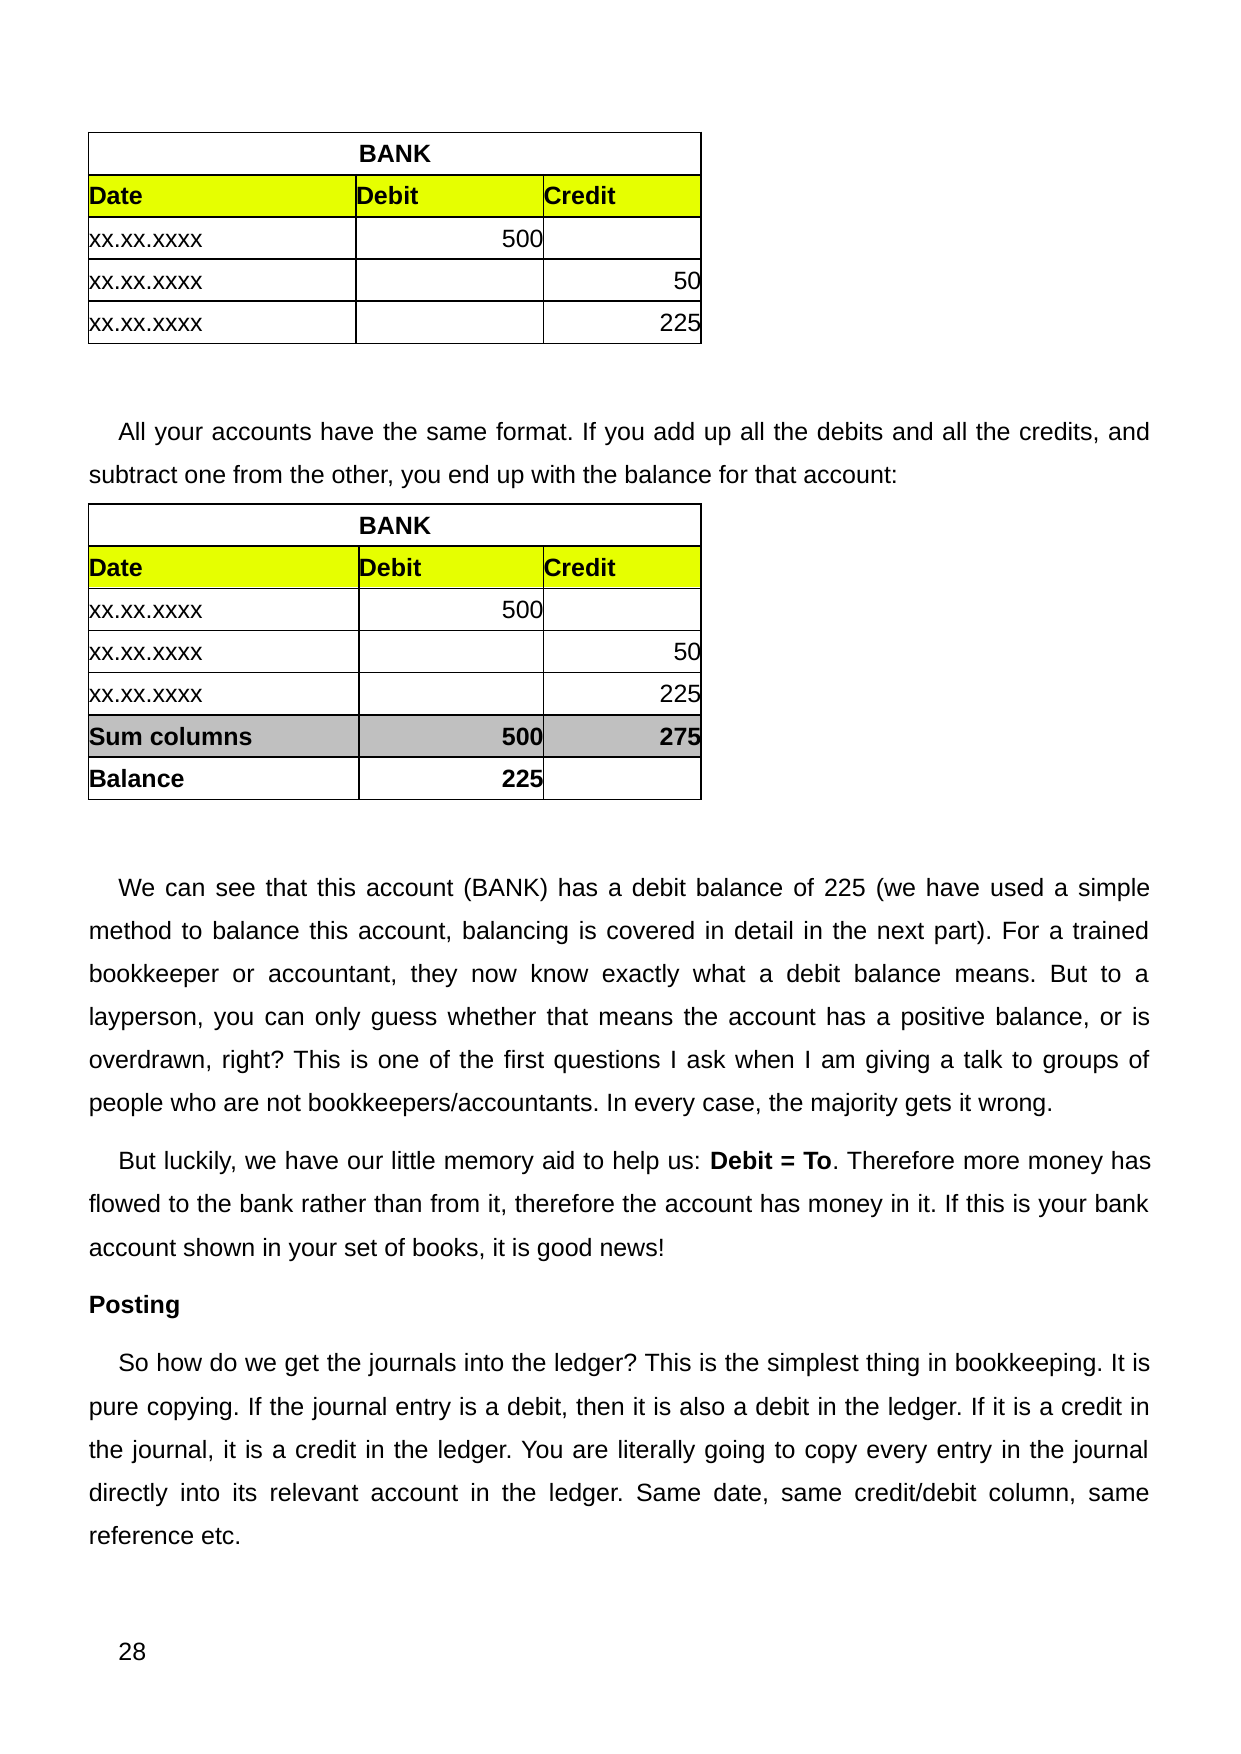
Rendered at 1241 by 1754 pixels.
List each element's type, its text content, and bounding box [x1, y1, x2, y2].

table_cell xx.xx.xxxx [89, 218, 355, 258]
table_cell [360, 673, 543, 714]
table_cell 500 [360, 716, 543, 756]
text We can see that this account (BANK) has a debit balance of 225 (we have used a simple method to balance this account, balancing is covered in detail in the next part). For a trained bookkeeper or accountant, they now know exactly what a debit balance means. But to a layperson, you can only guess whether that means the account has a positive balance, or is overdrawn, right? This is one of the first questions I ask when I am giving a talk to groups of people who are not bookkeepers/accountants. In every case, the majority gets it wrong. [88, 873, 1152, 1117]
table_cell xx.xx.xxxx [89, 302, 355, 343]
table_cell xx.xx.xxxx [89, 631, 358, 672]
table_cell 275 [544, 716, 700, 756]
table_cell 50 [544, 631, 700, 672]
text So how do we get the journals into the ledger? This is the simplest thing in bookkeeping. It is pure copying. If the journal entry is a debit, then it is also a debit in the ledger. If it is a credit in the journal, it is a credit in the ledger. You are literally going to copy every entry in the journal directly into its relevant account in the ledger. Same date, same credit/debit column, same reference etc. [88, 1348, 1152, 1549]
table_cell 500 [357, 218, 543, 258]
table_cell Credit [544, 176, 700, 216]
table_cell 225 [544, 302, 700, 343]
table_cell Balance [89, 758, 358, 798]
table_cell 500 [360, 589, 543, 630]
text But luckily, we have our little memory aid to help us: Debit = To. Therefore more money has flowed to the bank rather than from it, therefore the account has money in it. If this is your bank account shown in your set of books, it is good news! [88, 1146, 1152, 1261]
table_cell Credit [544, 547, 700, 587]
table_cell 50 [544, 260, 700, 300]
table_cell [544, 589, 700, 630]
table_cell Debit [360, 547, 543, 587]
table_header BANK [89, 133, 700, 174]
table_cell Debit [357, 176, 543, 216]
table_header BANK [89, 505, 700, 545]
table_cell [357, 302, 543, 343]
table_cell Date [89, 547, 358, 587]
table_cell xx.xx.xxxx [89, 589, 358, 630]
table_cell [544, 218, 700, 258]
table_cell 225 [544, 673, 700, 714]
text Posting [88, 1290, 1152, 1319]
table_cell [360, 631, 543, 672]
table_cell xx.xx.xxxx [89, 673, 358, 714]
table_cell Sum columns [89, 716, 358, 756]
text All your accounts have the same format. If you add up all the debits and all the credits, and subtract one from the other, you end up with the balance for that account: [88, 417, 1152, 489]
table_cell Date [89, 176, 355, 216]
table_cell [357, 260, 543, 300]
table_cell [544, 758, 700, 798]
table_cell 225 [360, 758, 543, 798]
table_cell xx.xx.xxxx [89, 260, 355, 300]
